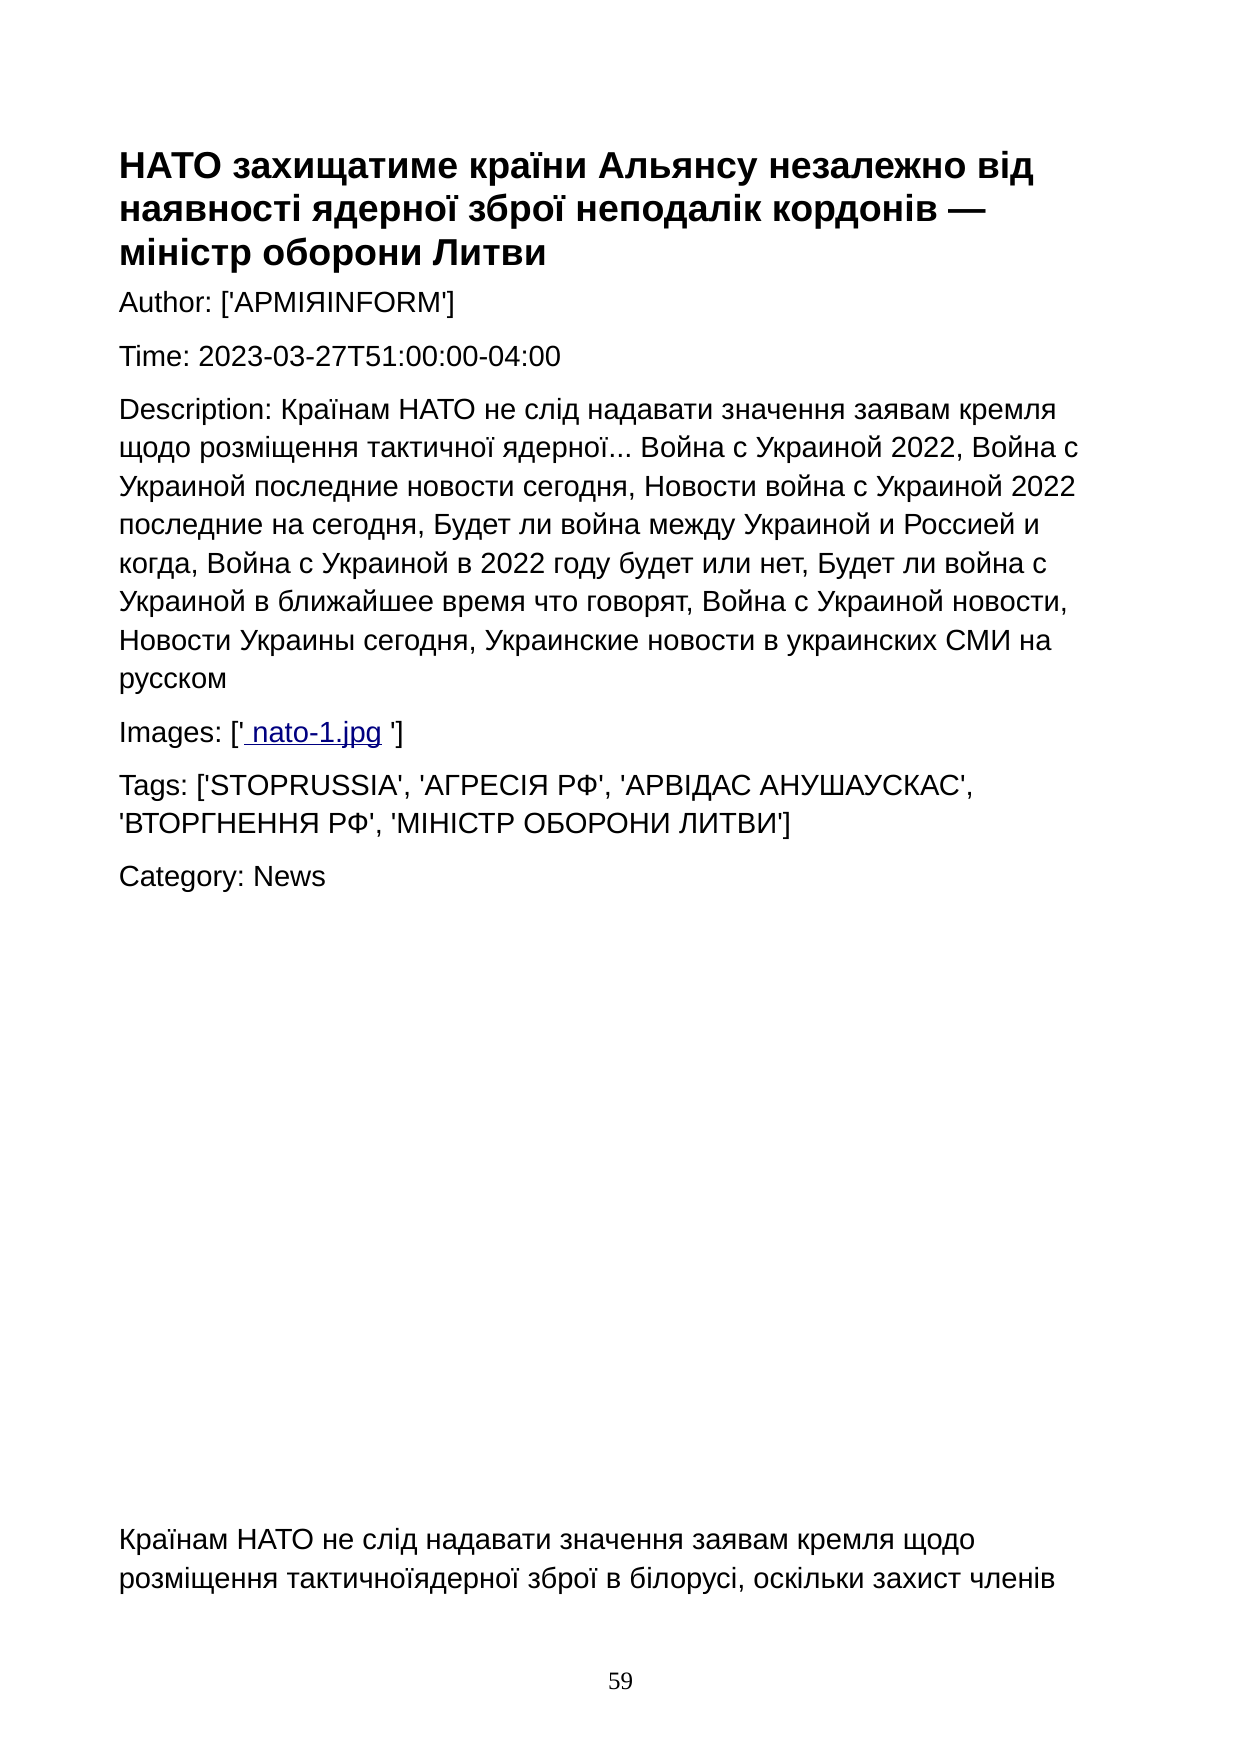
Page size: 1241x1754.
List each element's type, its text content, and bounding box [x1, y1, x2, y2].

text Author: ['АРМІЯINFORM'] [118, 285, 1122, 319]
text Time: 2023-03-27T51:00:00-04:00 [118, 338, 1122, 372]
text Країнам НАТО не слід надавати значення заявам кремля щодо розміщення тактичноїядерної зброї в білорусі, оскільки захист членів [118, 1522, 1122, 1594]
text Description: Країнам НАТО не слід надавати значення заявам кремля щодо розміщення тактичної ядерної... Война с Украиной 2022, Война с Украиной последние новости сегодня, Новости война с Украиной 2022 последние на сегодня, Будет ли война между Украиной и Россией и когда, Война с Украиной в 2022 году будет или нет, Будет ли война с Украиной в ближайшее время что говорят, Война с Украиной новости, Новости Украины сегодня, Украинские новости в украинских СМИ на русском [118, 392, 1122, 695]
text Images: [' nato-1.jpg '] [118, 714, 1122, 748]
subtitle НАТО захищатиме країни Альянсу незалежно від наявності ядерної зброї неподалік кордонів — міністр оборони Литви [118, 143, 1122, 273]
text Category: News [118, 859, 1122, 893]
text Tags: ['STOPRUSSIA', 'АГРЕСІЯ РФ', 'АРВІДАС АНУШАУСКАС', 'ВТОРГНЕННЯ РФ', 'МІНІСТР ОБОРОНИ ЛИТВИ'] [118, 768, 1122, 840]
